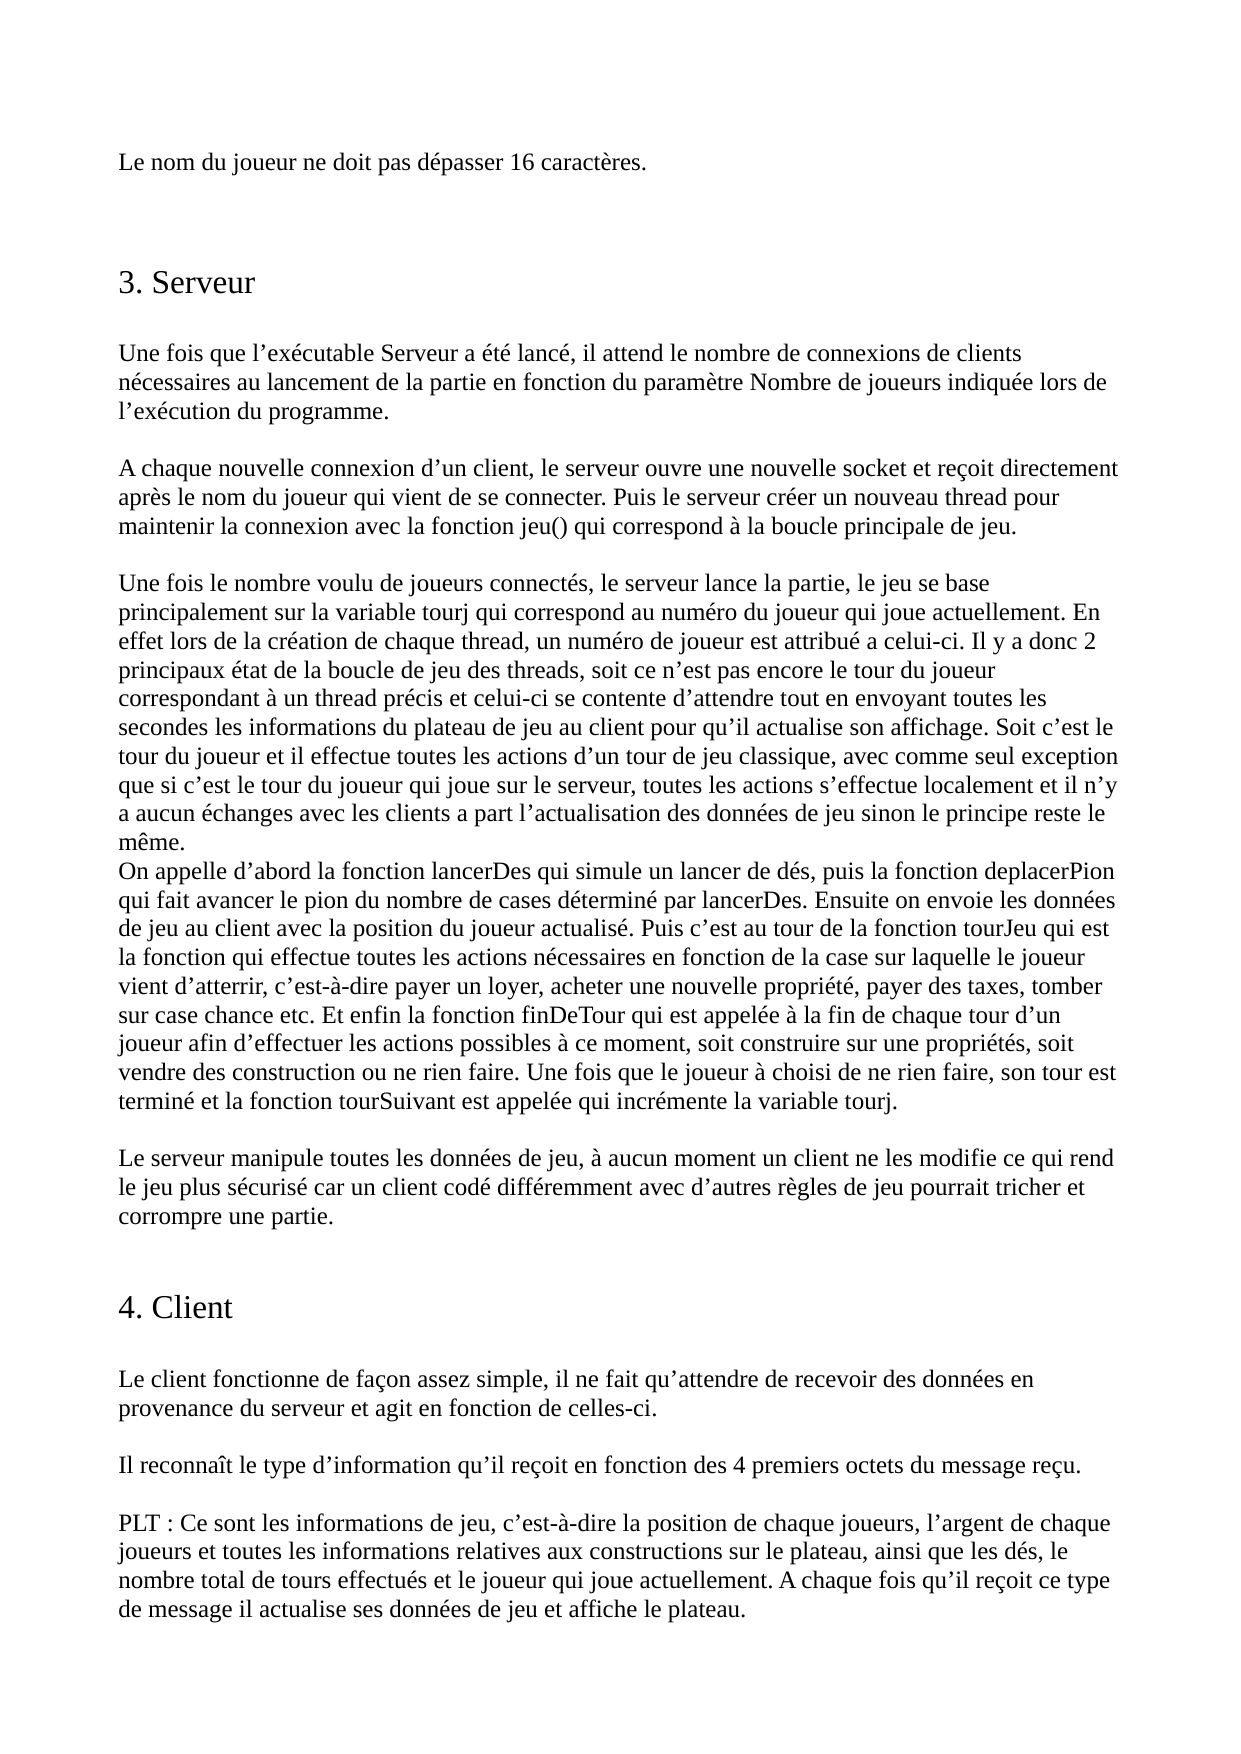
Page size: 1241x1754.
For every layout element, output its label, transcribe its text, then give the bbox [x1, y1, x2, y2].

text Le nom du joueur ne doit pas dépasser 16 caractères. [118, 147, 1122, 176]
text Une fois que l’exécutable Serveur a été lancé, il attend le nombre de connexions de clients nécessaires au lancement de la partie en fonction du paramètre Nombre de joueurs indiquée lors de l’exécution du programme. [118, 338, 1122, 425]
text A chaque nouvelle connexion d’un client, le serveur ouvre une nouvelle socket et reçoit directement après le nom du joueur qui vient de se connecter. Puis le serveur créer un nouveau thread pour maintenir la connexion avec la fonction jeu() qui correspond à la boucle principale de jeu. [118, 453, 1122, 540]
text Une fois le nombre voulu de joueurs connectés, le serveur lance la partie, le jeu se base principalement sur la variable tourj qui correspond au numéro du joueur qui joue actuellement. En effet lors de la création de chaque thread, un numéro de joueur est attribué a celui-ci. Il y a donc 2 principaux état de la boucle de jeu des threads, soit ce n’est pas encore le tour du joueur correspondant à un thread précis et celui-ci se contente d’attendre tout en envoyant toutes les secondes les informations du plateau de jeu au client pour qu’il actualise son affichage. Soit c’est le tour du joueur et il effectue toutes les actions d’un tour de jeu classique, avec comme seul exception que si c’est le tour du joueur qui joue sur le serveur, toutes les actions s’effectue localement et il n’y a aucun échanges avec les clients a part l’actualisation des données de jeu sinon le principe reste le même. [118, 568, 1122, 856]
text PLT : Ce sont les informations de jeu, c’est-à-dire la position de chaque joueurs, l’argent de chaque joueurs et toutes les informations relatives aux constructions sur le plateau, ainsi que les dés, le nombre total de tours effectués et le joueur qui joue actuellement. A chaque fois qu’il reçoit ce type de message il actualise ses données de jeu et affiche le plateau. [118, 1508, 1122, 1623]
text Il reconnaît le type d’information qu’il reçoit en fonction des 4 premiers octets du message reçu. [118, 1450, 1122, 1479]
text Le serveur manipule toutes les données de jeu, à aucun moment un client ne les modifie ce qui rend le jeu plus sécurisé car un client codé différemment avec d’autres règles de jeu pourrait tricher et corrompre une partie. [118, 1143, 1122, 1230]
text 4. Client [118, 1287, 1122, 1326]
text 3. Serveur [118, 262, 1122, 300]
text Le client fonctionne de façon assez simple, il ne fait qu’attendre de recevoir des données en provenance du serveur et agit en fonction de celles-ci. [118, 1364, 1122, 1421]
text On appelle d’abord la fonction lancerDes qui simule un lancer de dés, puis la fonction deplacerPion qui fait avancer le pion du nombre de cases déterminé par lancerDes. Ensuite on envoie les données de jeu au client avec la position du joueur actualisé. Puis c’est au tour de la fonction tourJeu qui est la fonction qui effectue toutes les actions nécessaires en fonction de la case sur laquelle le joueur vient d’atterrir, c’est-à-dire payer un loyer, acheter une nouvelle propriété, payer des taxes, tomber sur case chance etc. Et enfin la fonction finDeTour qui est appelée à la fin de chaque tour d’un joueur afin d’effectuer les actions possibles à ce moment, soit construire sur une propriétés, soit vendre des construction ou ne rien faire. Une fois que le joueur à choisi de ne rien faire, son tour est terminé et la fonction tourSuivant est appelée qui incrémente la variable tourj. [118, 856, 1122, 1115]
